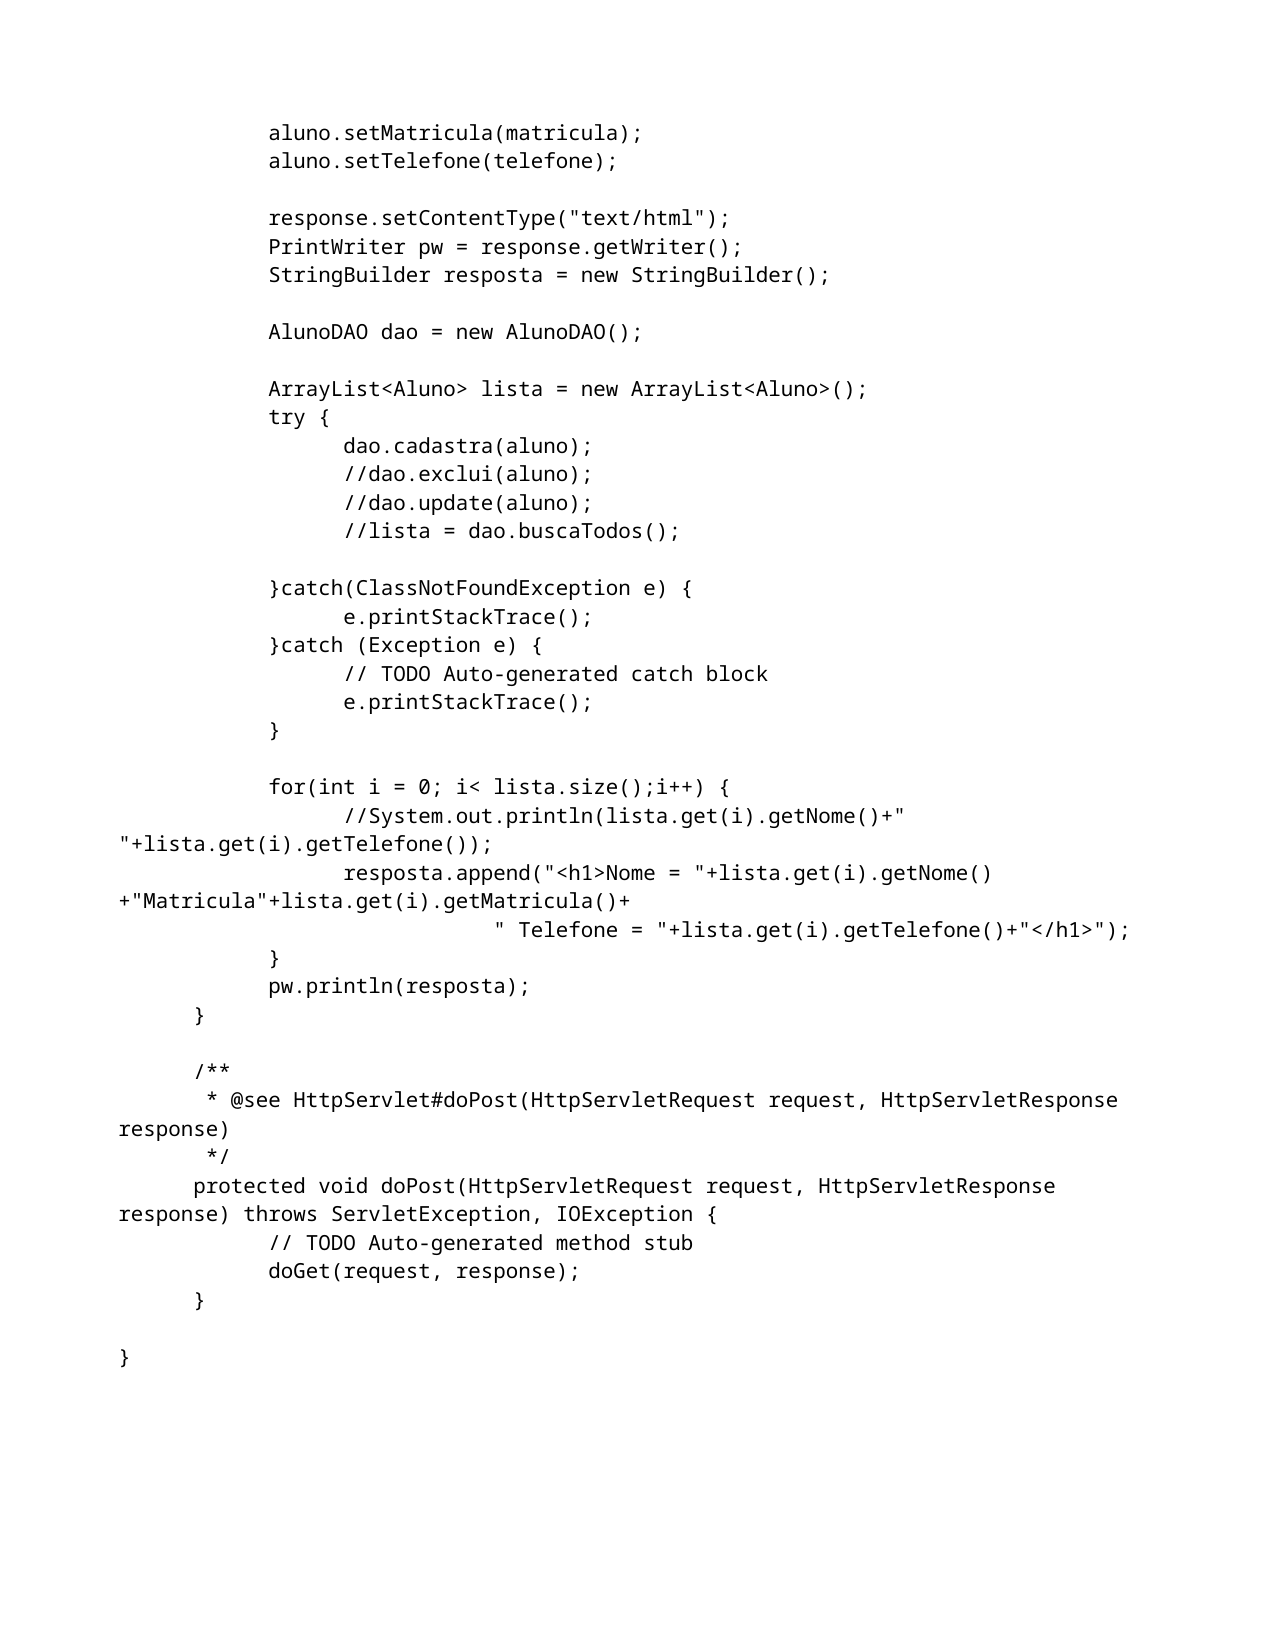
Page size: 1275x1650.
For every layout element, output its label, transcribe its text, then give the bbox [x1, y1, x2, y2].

text aluno.setTelefone(telefone); [118, 147, 1157, 175]
text //System.out.println(lista.get(i).getNome()+" "+lista.get(i).getTelefone()); [118, 801, 1157, 858]
text */ [118, 1142, 1157, 1171]
text } [118, 1285, 1157, 1313]
text aluno.setMatricula(matricula); [118, 118, 1157, 147]
text //lista = dao.buscaTodos(); [118, 516, 1157, 545]
text //dao.exclui(aluno); [118, 459, 1157, 488]
text // TODO Auto-generated catch block [118, 659, 1157, 687]
text } [118, 1000, 1157, 1028]
text /** [118, 1057, 1157, 1086]
text //dao.update(aluno); [118, 488, 1157, 516]
text protected void doPost(HttpServletRequest request, HttpServletResponse response) throws ServletException, IOException { [118, 1171, 1157, 1228]
text // TODO Auto-generated method stub [118, 1228, 1157, 1256]
text } [118, 716, 1157, 744]
text response.setContentType("text/html"); [118, 203, 1157, 232]
text StringBuilder resposta = new StringBuilder(); [118, 260, 1157, 289]
text ArrayList<Aluno> lista = new ArrayList<Aluno>(); [118, 374, 1157, 402]
text e.printStackTrace(); [118, 687, 1157, 716]
text " Telefone = "+lista.get(i).getTelefone()+"</h1>"); [118, 915, 1157, 943]
text pw.println(resposta); [118, 972, 1157, 1000]
text } [118, 1342, 1157, 1370]
text } [118, 943, 1157, 972]
text * @see HttpServlet#doPost(HttpServletRequest request, HttpServletResponse response) [118, 1086, 1157, 1142]
text AlunoDAO dao = new AlunoDAO(); [118, 317, 1157, 346]
text }catch (Exception e) { [118, 630, 1157, 659]
text try { [118, 402, 1157, 431]
text resposta.append("<h1>Nome = "+lista.get(i).getNome()+"Matricula"+lista.get(i).getMatricula()+ [118, 858, 1157, 915]
text dao.cadastra(aluno); [118, 431, 1157, 459]
text }catch(ClassNotFoundException e) { [118, 573, 1157, 602]
text e.printStackTrace(); [118, 602, 1157, 630]
text doGet(request, response); [118, 1256, 1157, 1285]
text for(int i = 0; i< lista.size();i++) { [118, 772, 1157, 801]
text PrintWriter pw = response.getWriter(); [118, 232, 1157, 260]
